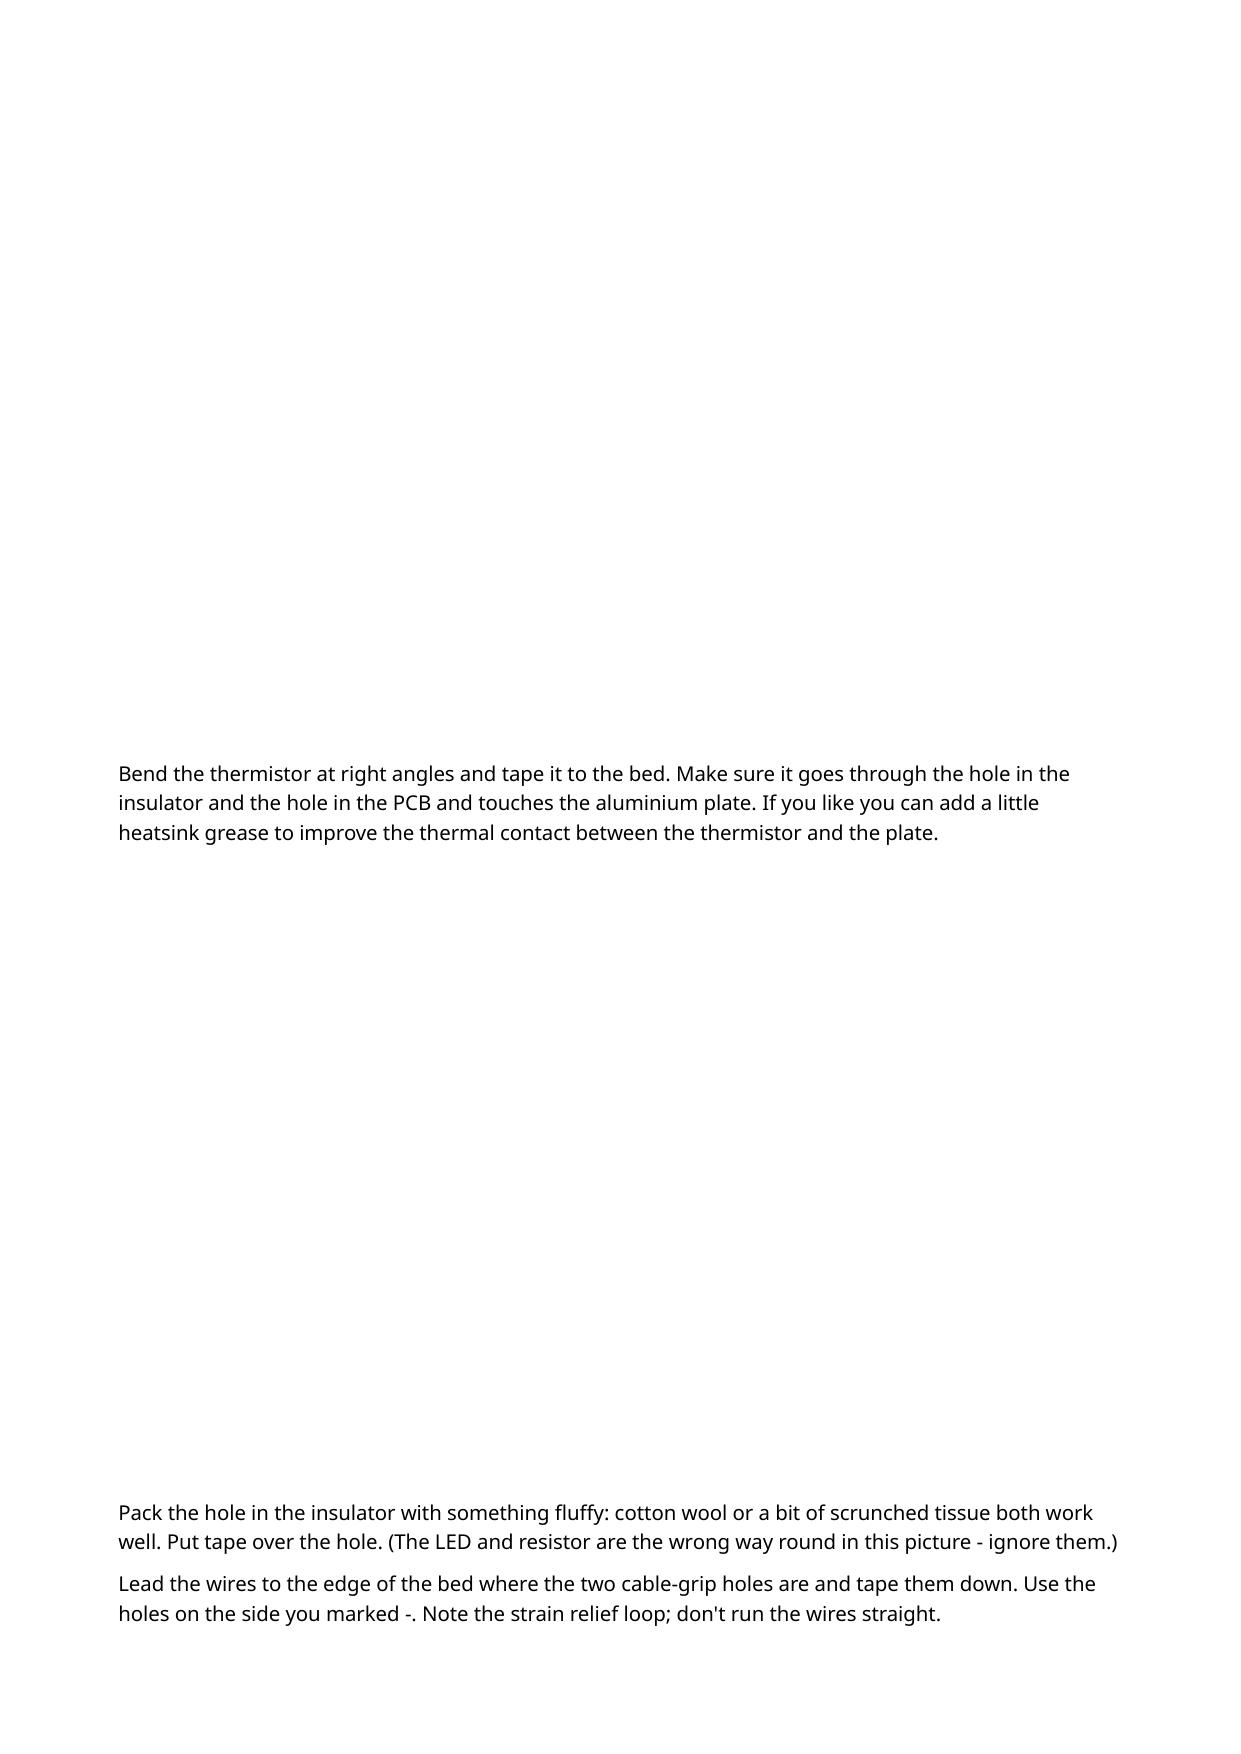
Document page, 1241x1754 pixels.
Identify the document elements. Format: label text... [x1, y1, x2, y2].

text Pack the hole in the insulator with something fluffy: cotton wool or a bit of scrunched tissue both work well. Put tape over the hole. (The LED and resistor are the wrong way round in this picture - ignore them.) [118, 1496, 1122, 1556]
text Bend the thermistor at right angles and tape it to the bed. Make sure it goes through the hole in the insulator and the hole in the PCB and touches the aluminium plate. If you like you can add a little heatsink grease to improve the thermal contact between the thermistor and the plate. [118, 757, 1122, 846]
text Lead the wires to the edge of the bed where the two cable-grip holes are and tape them down. Use the holes on the side you marked -. Note the strain relief loop; don't run the wires straight. [118, 1568, 1122, 1627]
